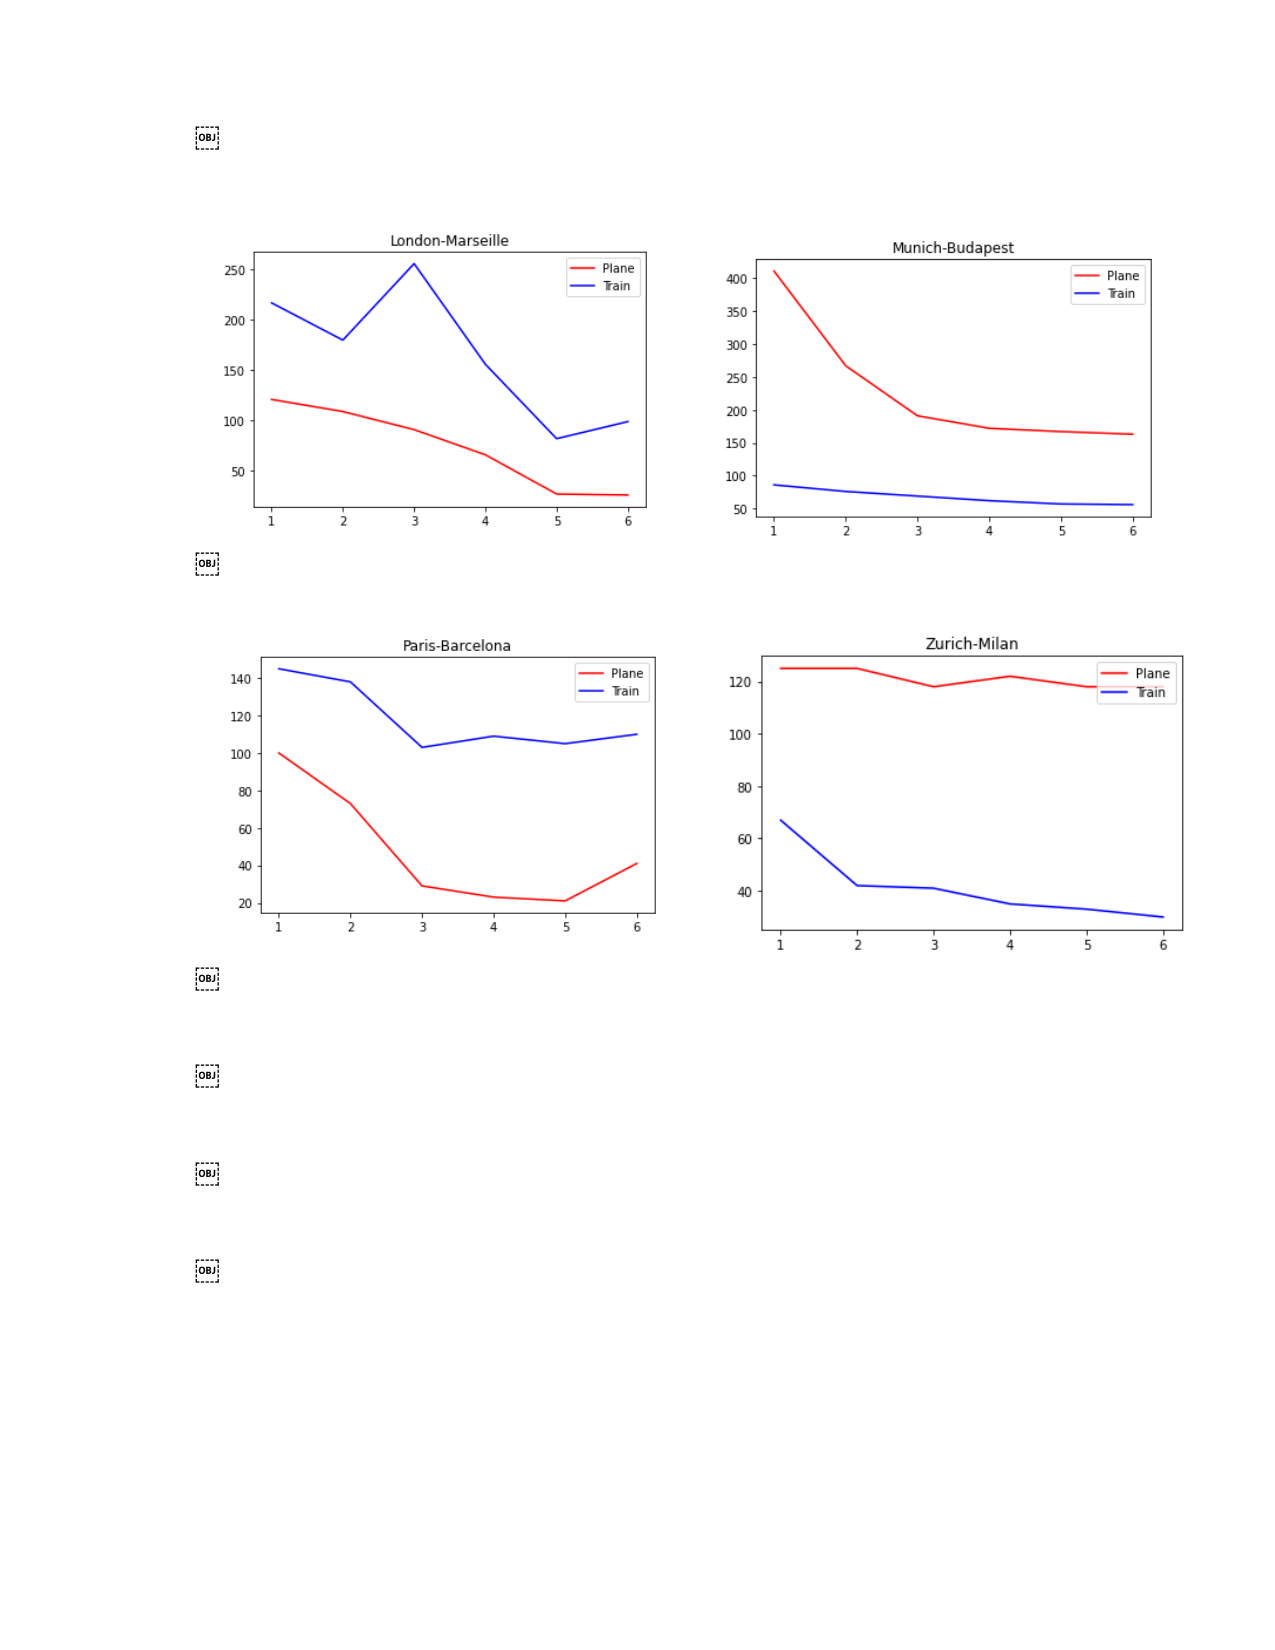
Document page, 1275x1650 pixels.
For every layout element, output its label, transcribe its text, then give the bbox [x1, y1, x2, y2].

picture [222, 631, 663, 941]
picture [717, 233, 1159, 545]
text ￼ [192, 118, 1157, 152]
text ￼ [192, 642, 1157, 994]
picture [720, 628, 1191, 960]
text ￼ [192, 1154, 1157, 1188]
picture [215, 226, 654, 535]
text ￼ [192, 215, 1157, 579]
text ￼ [192, 1252, 1157, 1286]
text ￼ [192, 1057, 1157, 1091]
